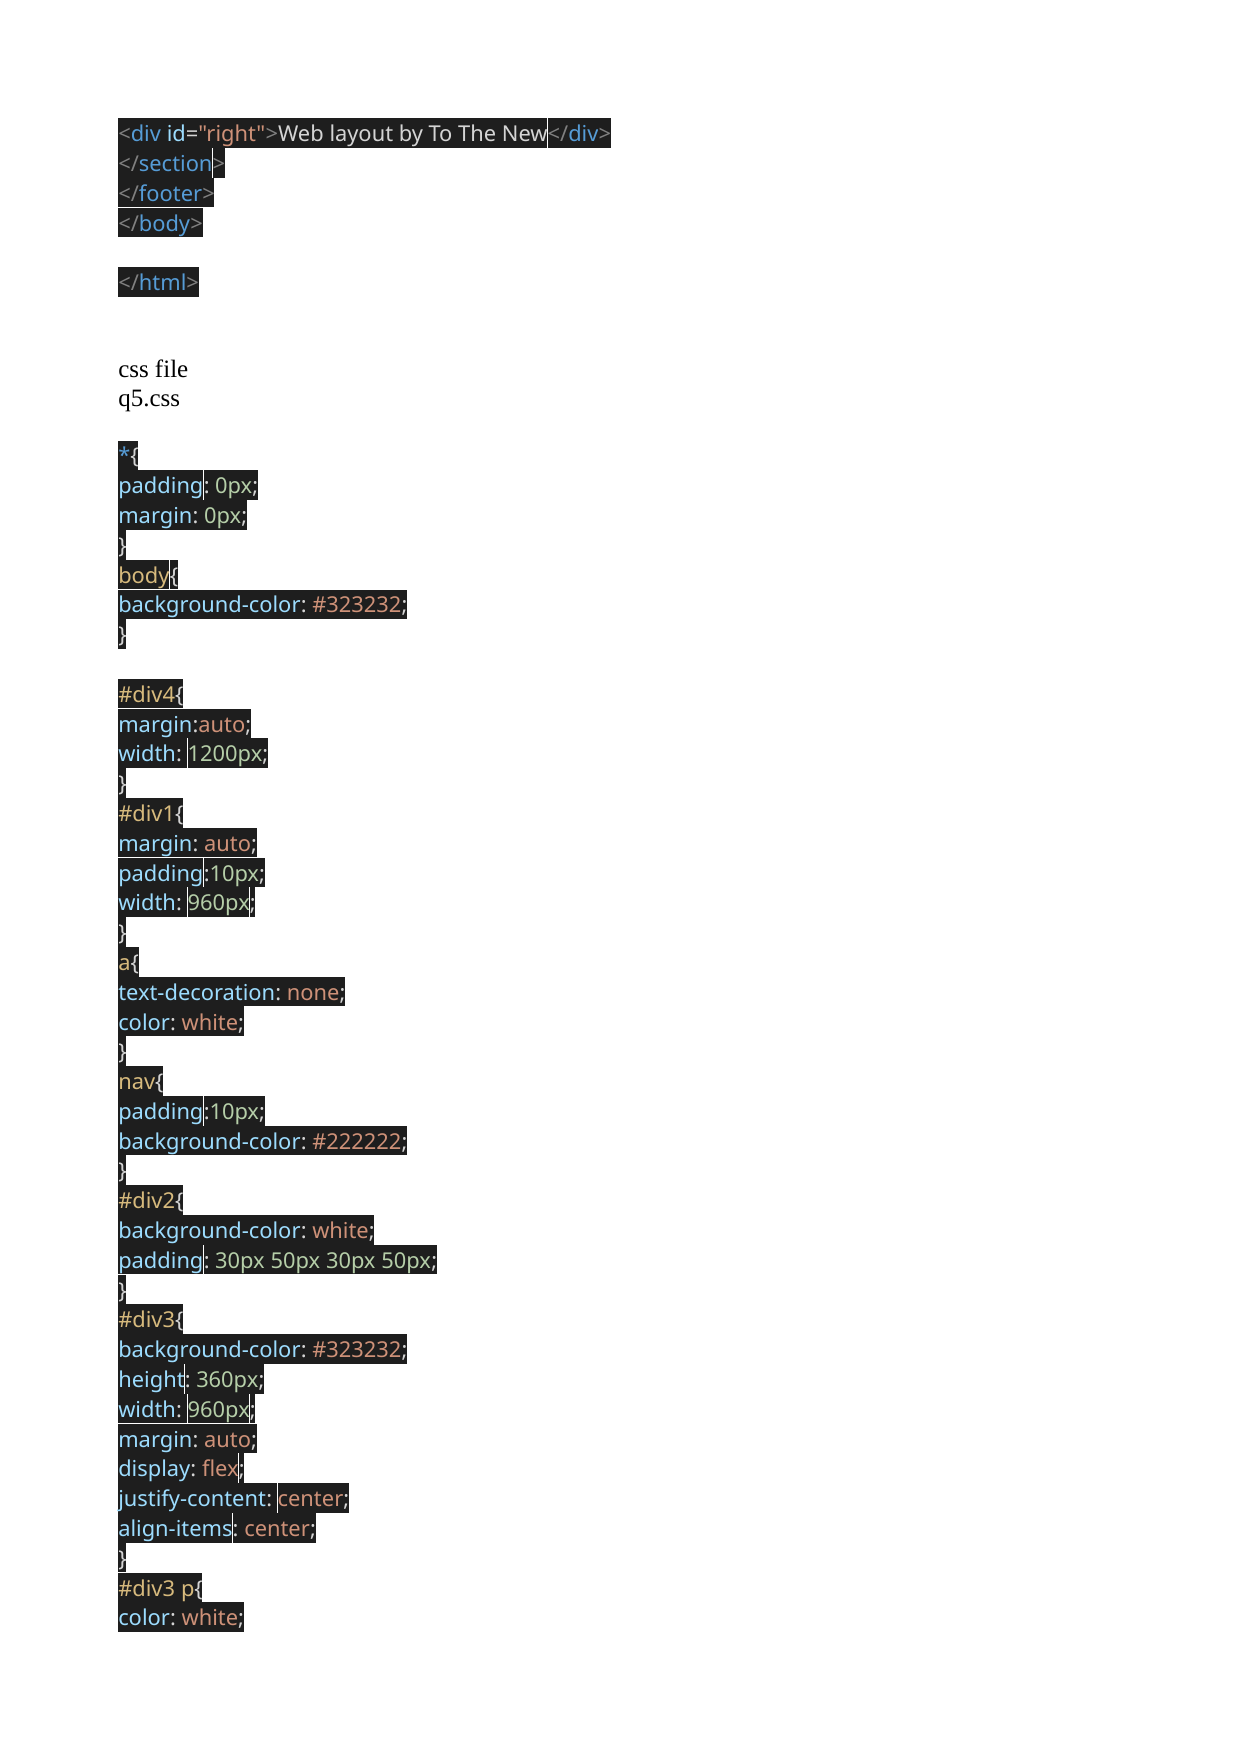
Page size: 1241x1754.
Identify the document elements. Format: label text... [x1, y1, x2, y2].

text body{ [118, 560, 1122, 589]
text margin: 0px; [118, 500, 1122, 530]
text #div3{ [118, 1304, 1122, 1334]
text color: white; [118, 1602, 1122, 1632]
text </body> [118, 207, 1122, 237]
text #div3 p{ [118, 1572, 1122, 1602]
text } [118, 1036, 1122, 1066]
text } [118, 768, 1122, 798]
text padding:10px; [118, 857, 1122, 887]
text width: 1200px; [118, 738, 1122, 768]
text margin: auto; [118, 1423, 1122, 1453]
text #div4{ [118, 679, 1122, 708]
text </html> [118, 267, 1122, 297]
text padding: 0px; [118, 470, 1122, 500]
text background-color: #323232; [118, 1334, 1122, 1364]
text q5.css [118, 383, 1122, 412]
text width: 960px; [118, 887, 1122, 917]
text <div id="right">Web layout by To The New</div> [118, 118, 1122, 148]
text margin: auto; [118, 828, 1122, 857]
text background-color: #323232; [118, 589, 1122, 619]
text </footer> [118, 178, 1122, 207]
text *{ [118, 441, 1122, 470]
text </section> [118, 148, 1122, 178]
text #div1{ [118, 798, 1122, 828]
text } [118, 1274, 1122, 1304]
text background-color: white; [118, 1215, 1122, 1245]
text height: 360px; [118, 1364, 1122, 1394]
text display: flex; [118, 1453, 1122, 1483]
text align-items: center; [118, 1513, 1122, 1543]
text padding: 30px 50px 30px 50px; [118, 1245, 1122, 1274]
text width: 960px; [118, 1394, 1122, 1423]
text margin:auto; [118, 708, 1122, 738]
text } [118, 1155, 1122, 1185]
text nav{ [118, 1066, 1122, 1096]
text background-color: #222222; [118, 1126, 1122, 1155]
text #div2{ [118, 1185, 1122, 1215]
text text-decoration: none; [118, 977, 1122, 1006]
text } [118, 1543, 1122, 1572]
text color: white; [118, 1006, 1122, 1036]
text } [118, 917, 1122, 947]
text a{ [118, 947, 1122, 977]
text padding:10px; [118, 1096, 1122, 1126]
text } [118, 530, 1122, 560]
text justify-content: center; [118, 1483, 1122, 1513]
text } [118, 619, 1122, 649]
text css file [118, 354, 1122, 383]
